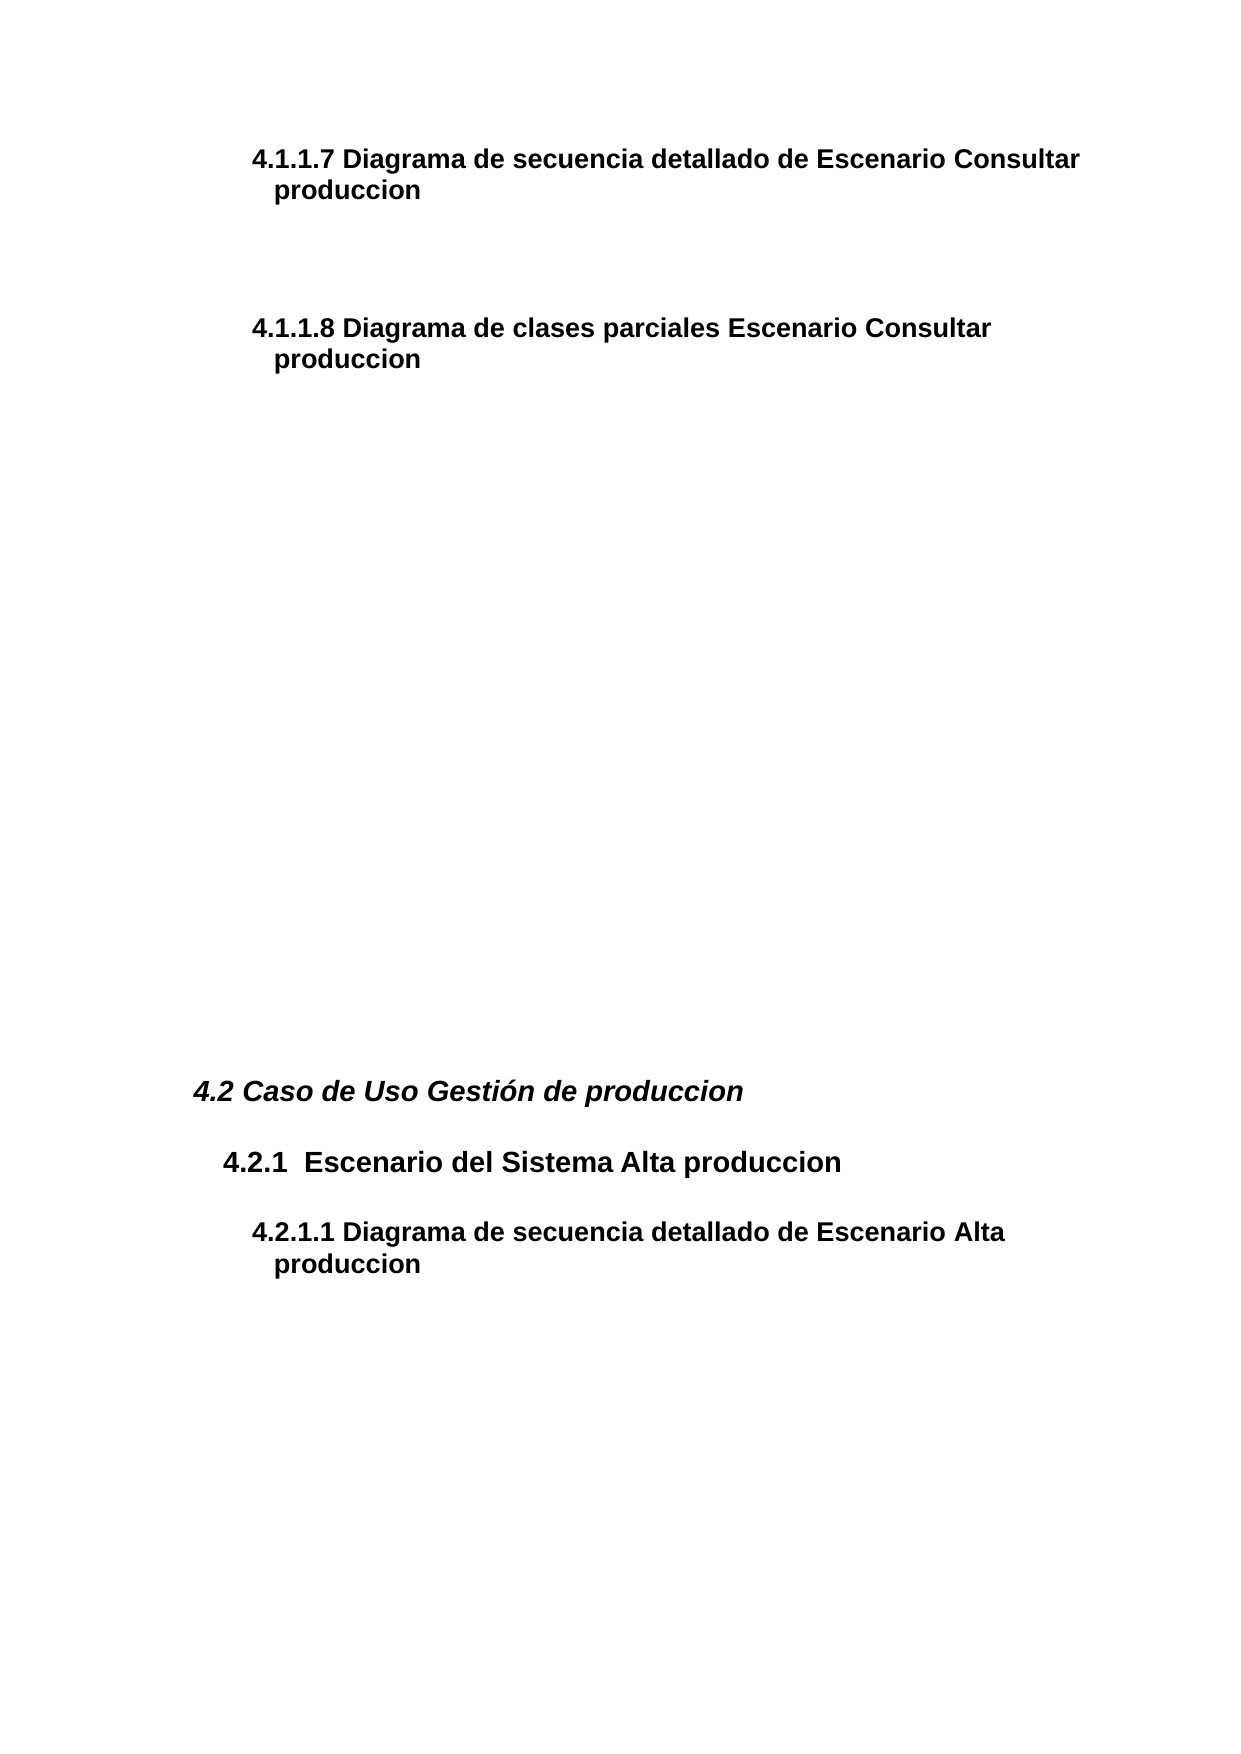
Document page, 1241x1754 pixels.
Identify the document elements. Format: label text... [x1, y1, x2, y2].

list Diagrama de secuencia detallado de Escenario Consultar produccion [244, 143, 1122, 206]
list Diagrama de clases parciales Escenario Consultar produccion [244, 312, 1122, 374]
subtitle Escenario del Sistema Alta produccion [215, 1145, 1122, 1179]
subtitle Caso de Uso Gestión de produccion [185, 1074, 1122, 1108]
list Diagrama de secuencia detallado de Escenario Alta produccion [244, 1216, 1122, 1279]
